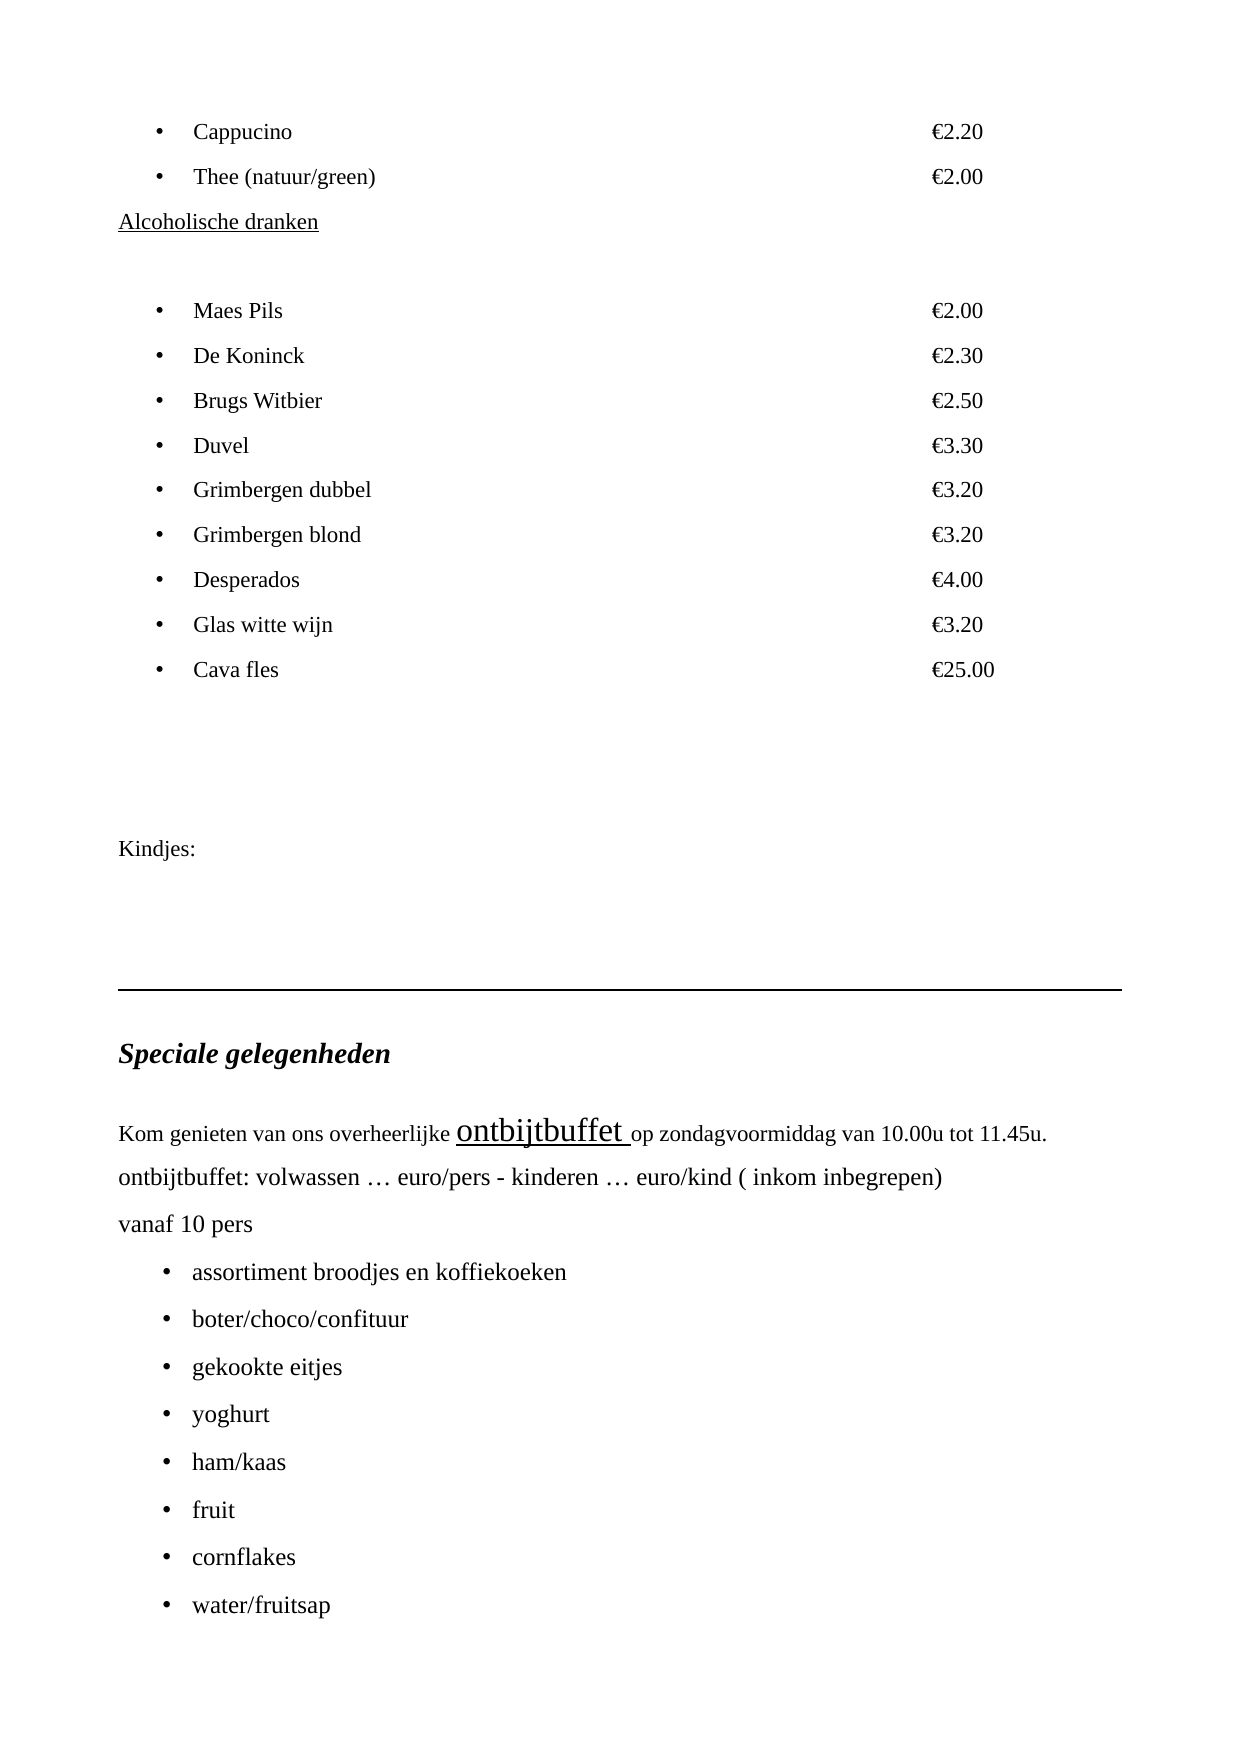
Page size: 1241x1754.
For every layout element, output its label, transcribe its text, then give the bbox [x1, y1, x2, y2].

list assortiment broodjes en koffiekoeken [162, 1257, 1122, 1286]
list boter/choco/confituur [162, 1304, 1122, 1333]
list Desperados €4.00 [156, 566, 1122, 592]
list ham/kaas [162, 1447, 1122, 1476]
list cornflakes [162, 1542, 1122, 1571]
subtitle Kom genieten van ons overheerlijke ontbijtbuffet op zondagvoormiddag van 10.00u tot 11.45u. [118, 1111, 1122, 1149]
list De Koninck €2.30 [156, 342, 1122, 368]
list fruit [162, 1495, 1122, 1523]
list Duvel €3.30 [156, 432, 1122, 458]
list Grimbergen blond €3.20 [156, 521, 1122, 548]
list yoghurt [162, 1399, 1122, 1428]
list Cava fles €25.00 [156, 656, 1122, 682]
text Alcoholische dranken [118, 208, 1122, 234]
list Cappucino €2.20 [156, 118, 1122, 144]
list Maes Pils €2.00 [156, 297, 1122, 324]
list Thee (natuur/green) €2.00 [156, 163, 1122, 189]
list Grimbergen dubbel €3.20 [156, 476, 1122, 503]
text vanaf 10 pers [118, 1209, 1122, 1238]
list Brugs Witbier €2.50 [156, 387, 1122, 413]
list Glas witte wijn €3.20 [156, 611, 1122, 637]
text ontbijtbuffet: volwassen … euro/pers - kinderen … euro/kind ( inkom inbegrepen) [118, 1162, 1122, 1190]
text Speciale gelegenheden [118, 1036, 1122, 1070]
text Kindjes: [118, 835, 1122, 861]
list water/fruitsap [162, 1590, 1122, 1619]
list gekookte eitjes [162, 1352, 1122, 1381]
